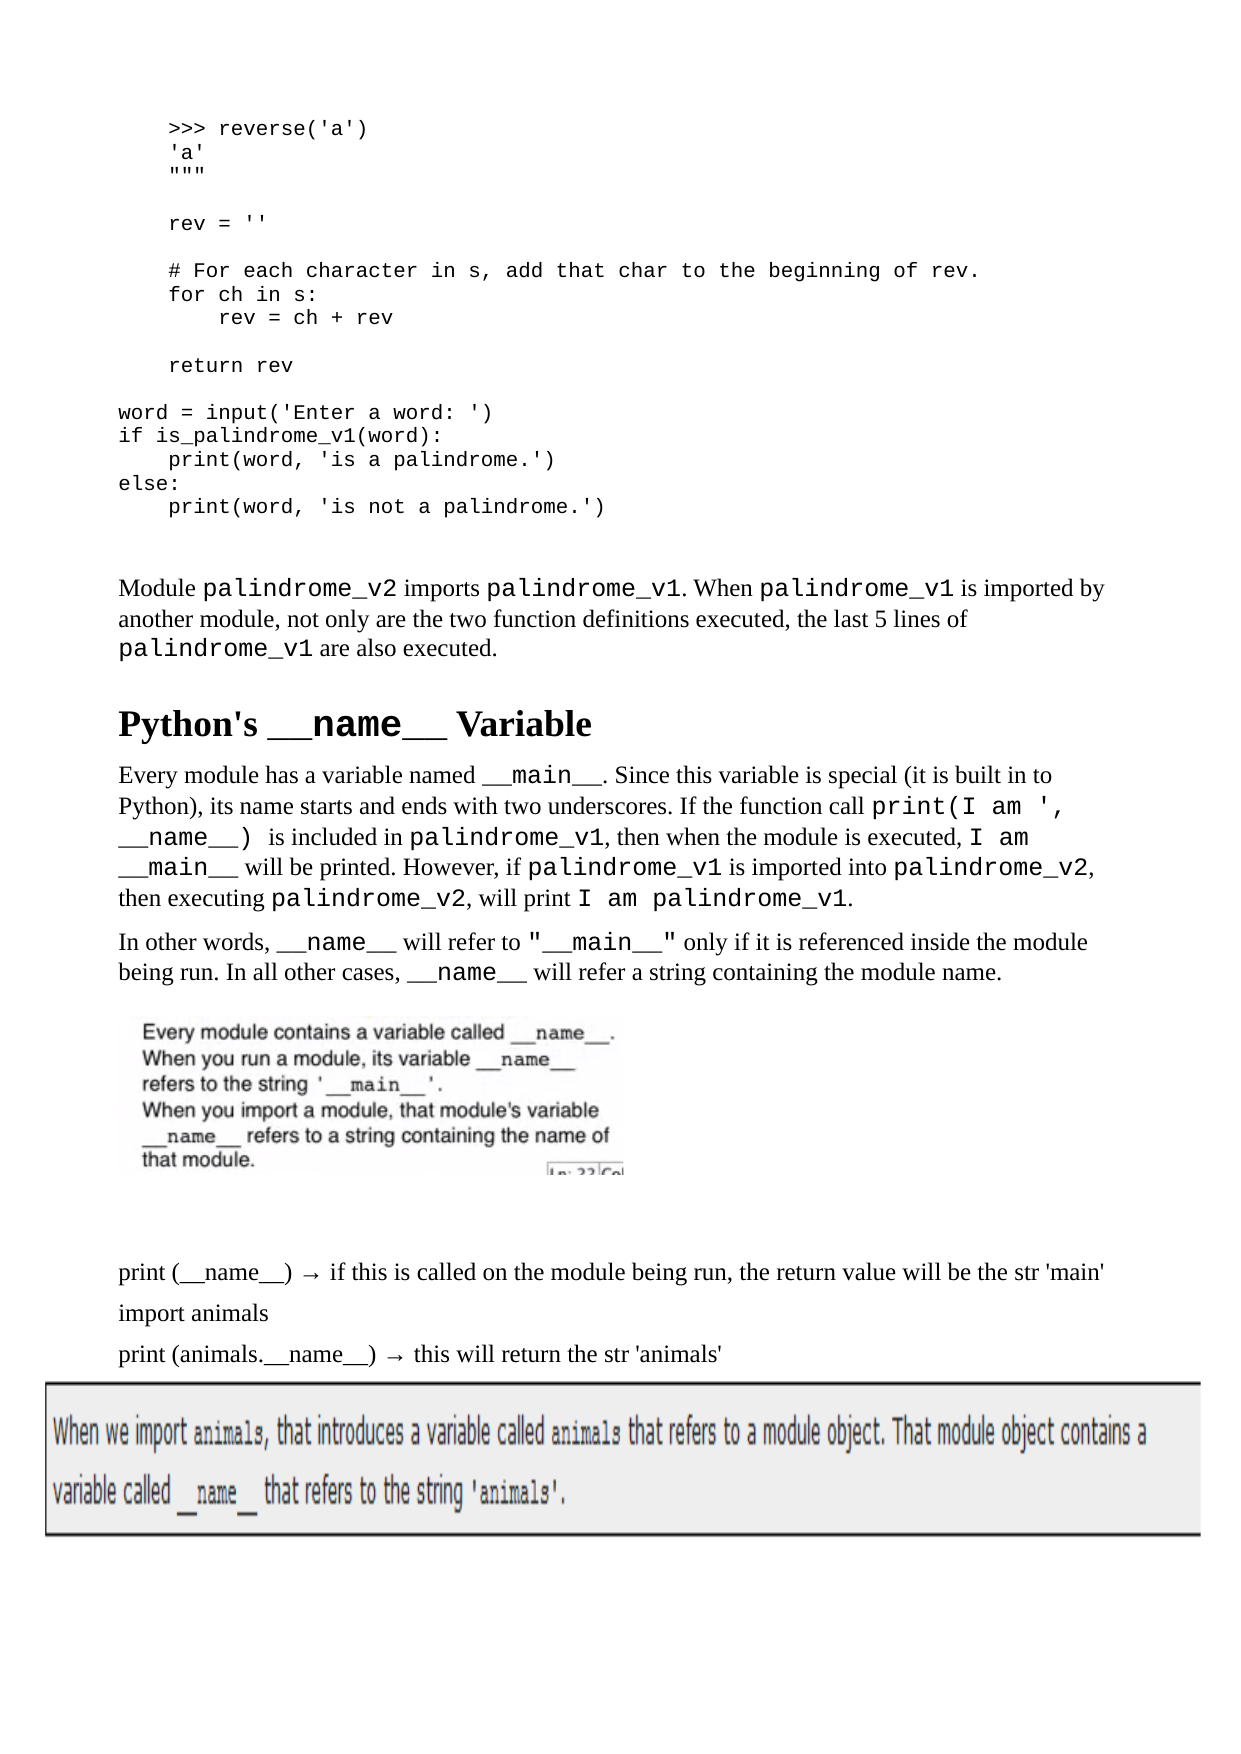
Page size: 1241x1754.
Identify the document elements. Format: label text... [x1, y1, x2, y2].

text # For each character in s, add that char to the beginning of rev. [118, 260, 1122, 284]
text print (__name__) → if this is called on the module being run, the return value will be the str 'main' [118, 1257, 1122, 1285]
text Every module has a variable named __main__. Since this variable is special (it is built in to Python), its name starts and ends with two underscores. If the function call print(I am ', __name__) is included in palindrome_v1, then when the module is executed, I am __main__ will be printed. However, if palindrome_v1 is imported into palindrome_v2, then executing palindrome_v2, will print I am palindrome_v1. [118, 760, 1122, 914]
text print(word, 'is a palindrome.') [118, 449, 1122, 473]
text print (animals.__name__) → this will return the str 'animals' [118, 1339, 1122, 1368]
text return rev [118, 354, 1122, 378]
text import animals [118, 1298, 1122, 1327]
text In other words, __name__ will refer to "__main__" only if it is referenced inside the module being run. In all other cases, __name__ will refer a string containing the module name. [118, 927, 1122, 988]
text if is_palindrome_v1(word): [118, 426, 1122, 449]
text for ch in s: [118, 284, 1122, 307]
text 'a' [118, 142, 1122, 165]
text rev = ch + rev [118, 307, 1122, 331]
text >>> reverse('a') [118, 118, 1122, 142]
text else: [118, 473, 1122, 496]
text word = input('Enter a word: ') [118, 402, 1122, 426]
text print(word, 'is not a palindrome.') [118, 496, 1122, 520]
text Module palindrome_v2 imports palindrome_v1. When palindrome_v1 is imported by another module, not only are the two function definitions executed, the last 5 lines of palindrome_v1 are also executed. [118, 573, 1122, 664]
text rev = '' [118, 213, 1122, 236]
text """ [118, 165, 1122, 189]
subtitle Python's __name__ Variable [118, 701, 1122, 747]
